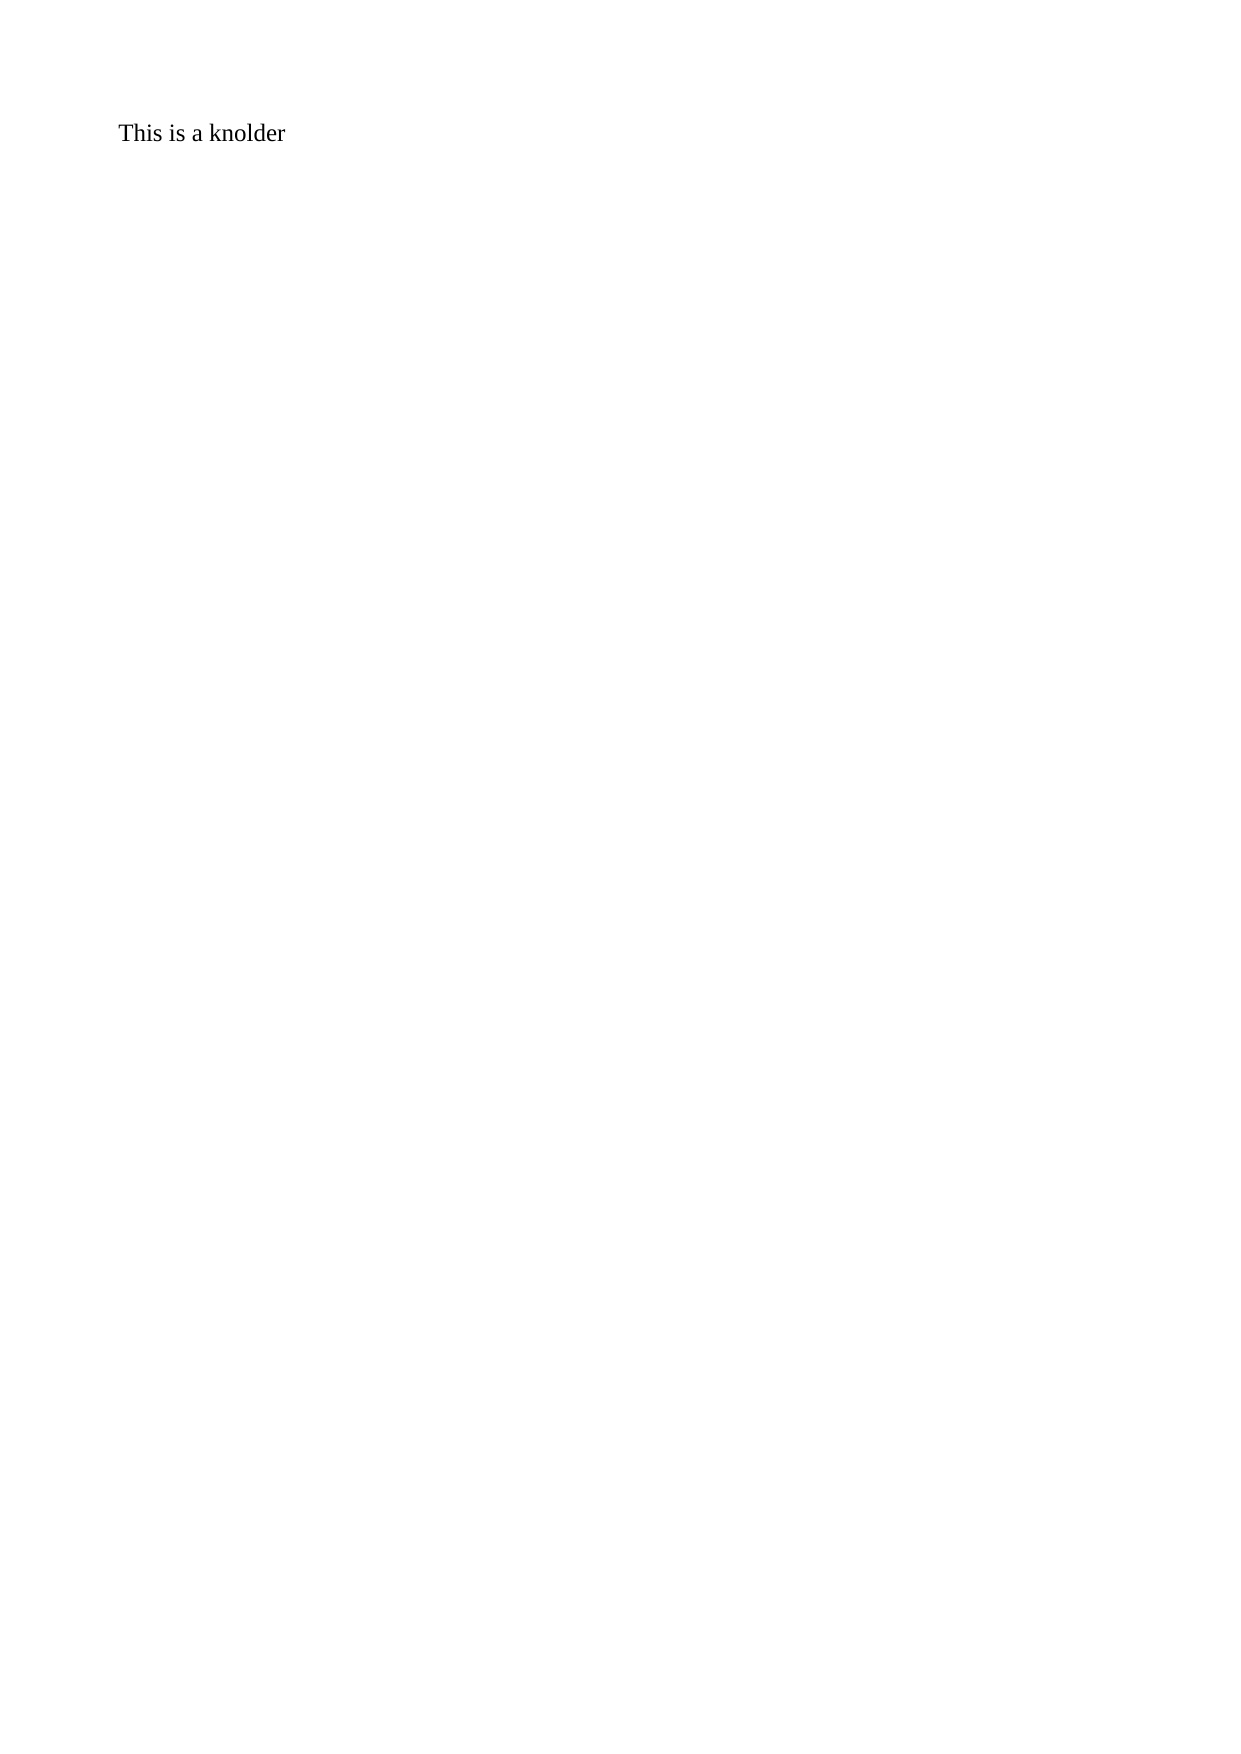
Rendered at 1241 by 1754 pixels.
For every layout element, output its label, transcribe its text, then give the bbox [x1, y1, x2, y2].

text This is a knolder [118, 118, 1122, 147]
